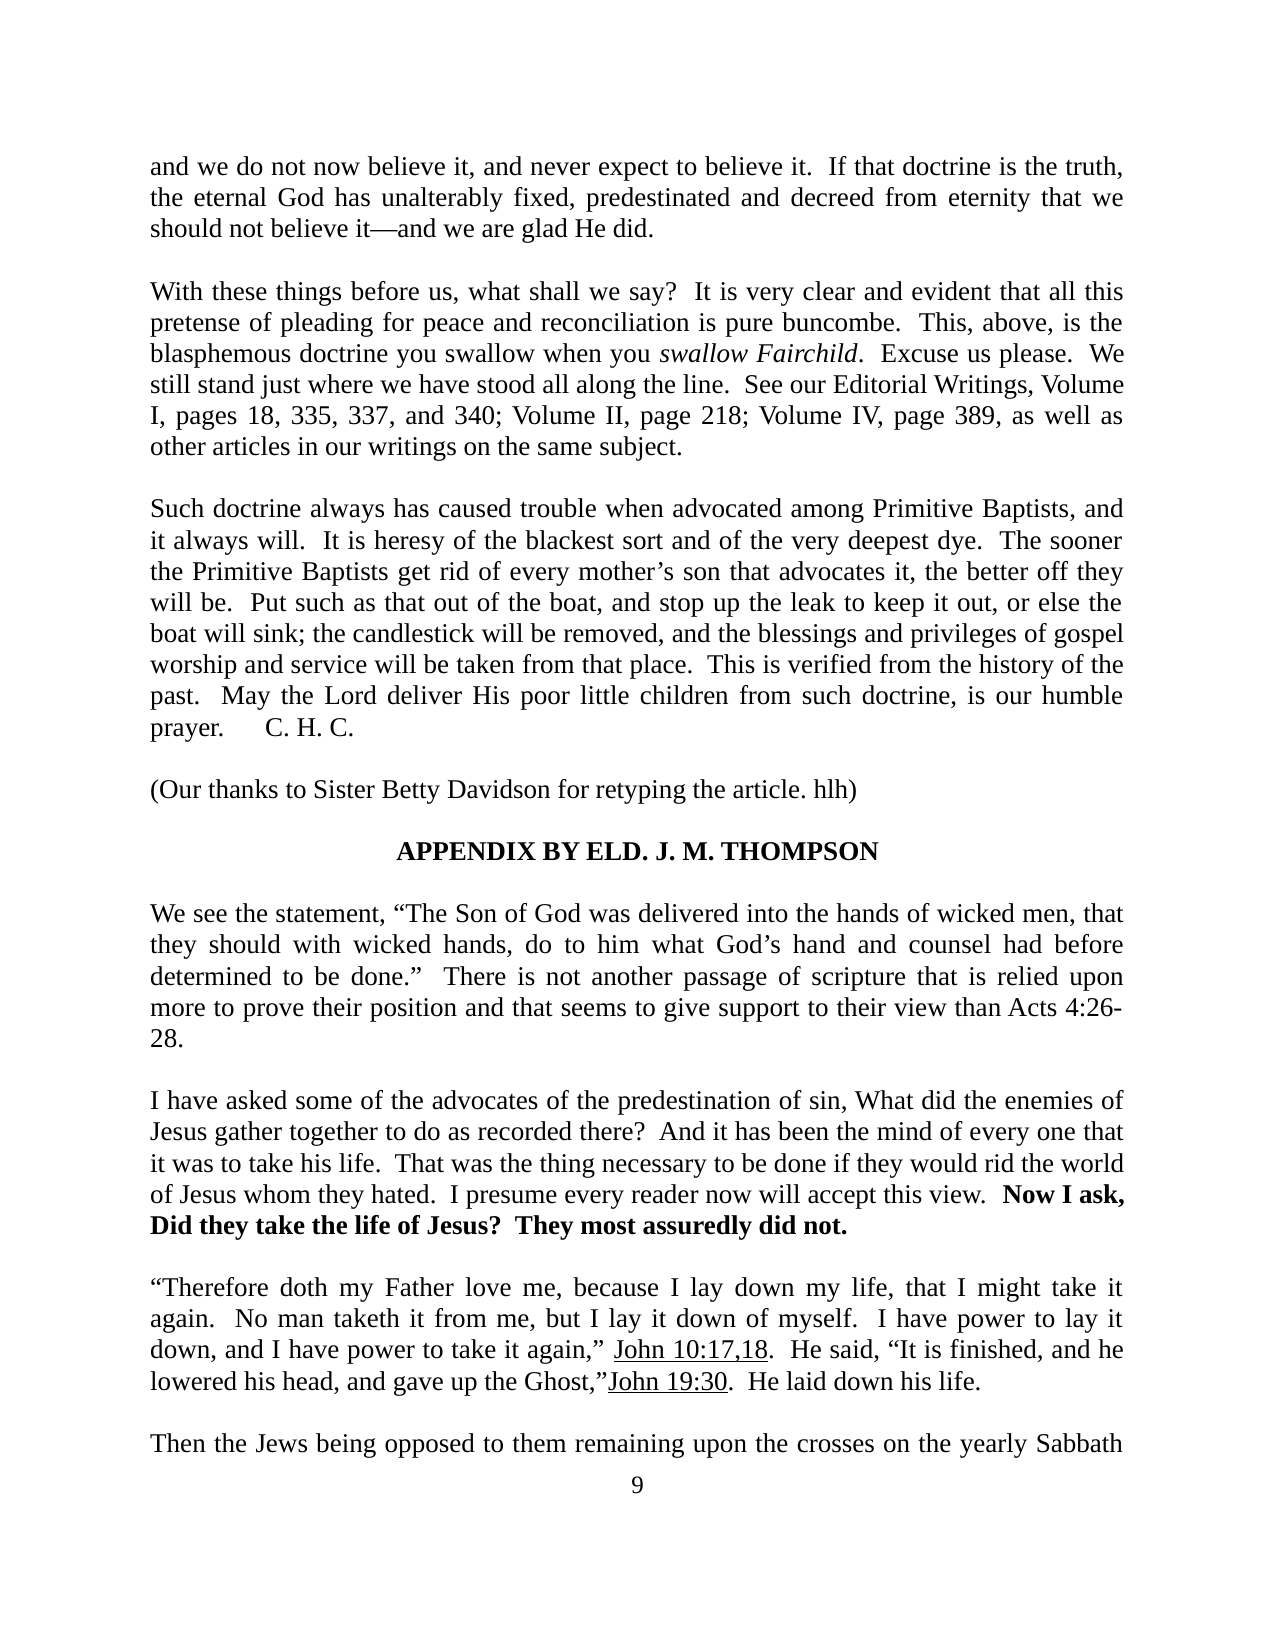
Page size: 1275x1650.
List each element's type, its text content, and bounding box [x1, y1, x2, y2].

text and we do not now believe it, and never expect to believe it. If that doctrine is the truth, the eternal God has unalterably fixed, predestinated and decreed from eternity that we should not believe it—and we are glad He did. [150, 150, 1125, 243]
text (Our thanks to Sister Betty Davidson for retyping the article. hlh) [150, 773, 1125, 804]
text With these things before us, what shall we say? It is very clear and evident that all this pretense of pleading for peace and reconciliation is pure buncombe. This, above, is the blasphemous doctrine you swallow when you swallow Fairchild. Excuse us please. We still stand just where we have stood all along the line. See our Editorial Writings, Volume I, pages 18, 335, 337, and 340; Volume II, page 218; Volume IV, page 389, as well as other articles in our writings on the same subject. [150, 274, 1125, 461]
text “Therefore doth my Father love me, because I lay down my life, that I might take it again. No man taketh it from me, but I lay it down of myself. I have power to lay it down, and I have power to take it again,” John 10:17,18. He said, “It is finished, and he lowered his head, and gave up the Ghost,”John 19:30. He laid down his life. [150, 1271, 1125, 1396]
text Then the Jews being opposed to them remaining upon the crosses on the yearly Sabbath [150, 1427, 1125, 1458]
text We see the statement, “The Son of God was delivered into the hands of wicked men, that they should with wicked hands, do to him what God’s hand and counsel had before determined to be done.” There is not another passage of scripture that is relied upon more to prove their position and that seems to give support to their view than Acts 4:26-28. [150, 897, 1125, 1053]
text APPENDIX BY ELD. J. M. THOMPSON [150, 835, 1125, 866]
text I have asked some of the advocates of the predestination of sin, What did the enemies of Jesus gather together to do as recorded there? And it has been the mind of every one that it was to take his life. That was the thing necessary to be done if they would rid the world of Jesus whom they hated. I presume every reader now will accept this view. Now I ask, Did they take the life of Jesus? They most assuredly did not. [150, 1084, 1125, 1240]
text Such doctrine always has caused trouble when advocated among Primitive Baptists, and it always will. It is heresy of the blackest sort and of the very deepest dye. The sooner the Primitive Baptists get rid of every mother’s son that advocates it, the better off they will be. Put such as that out of the boat, and stop up the leak to keep it out, or else the boat will sink; the candlestick will be removed, and the blessings and privileges of gospel worship and service will be taken from that place. This is verified from the history of the past. May the Lord deliver His poor little children from such doctrine, is our humble prayer. C. H. C. [150, 493, 1125, 742]
